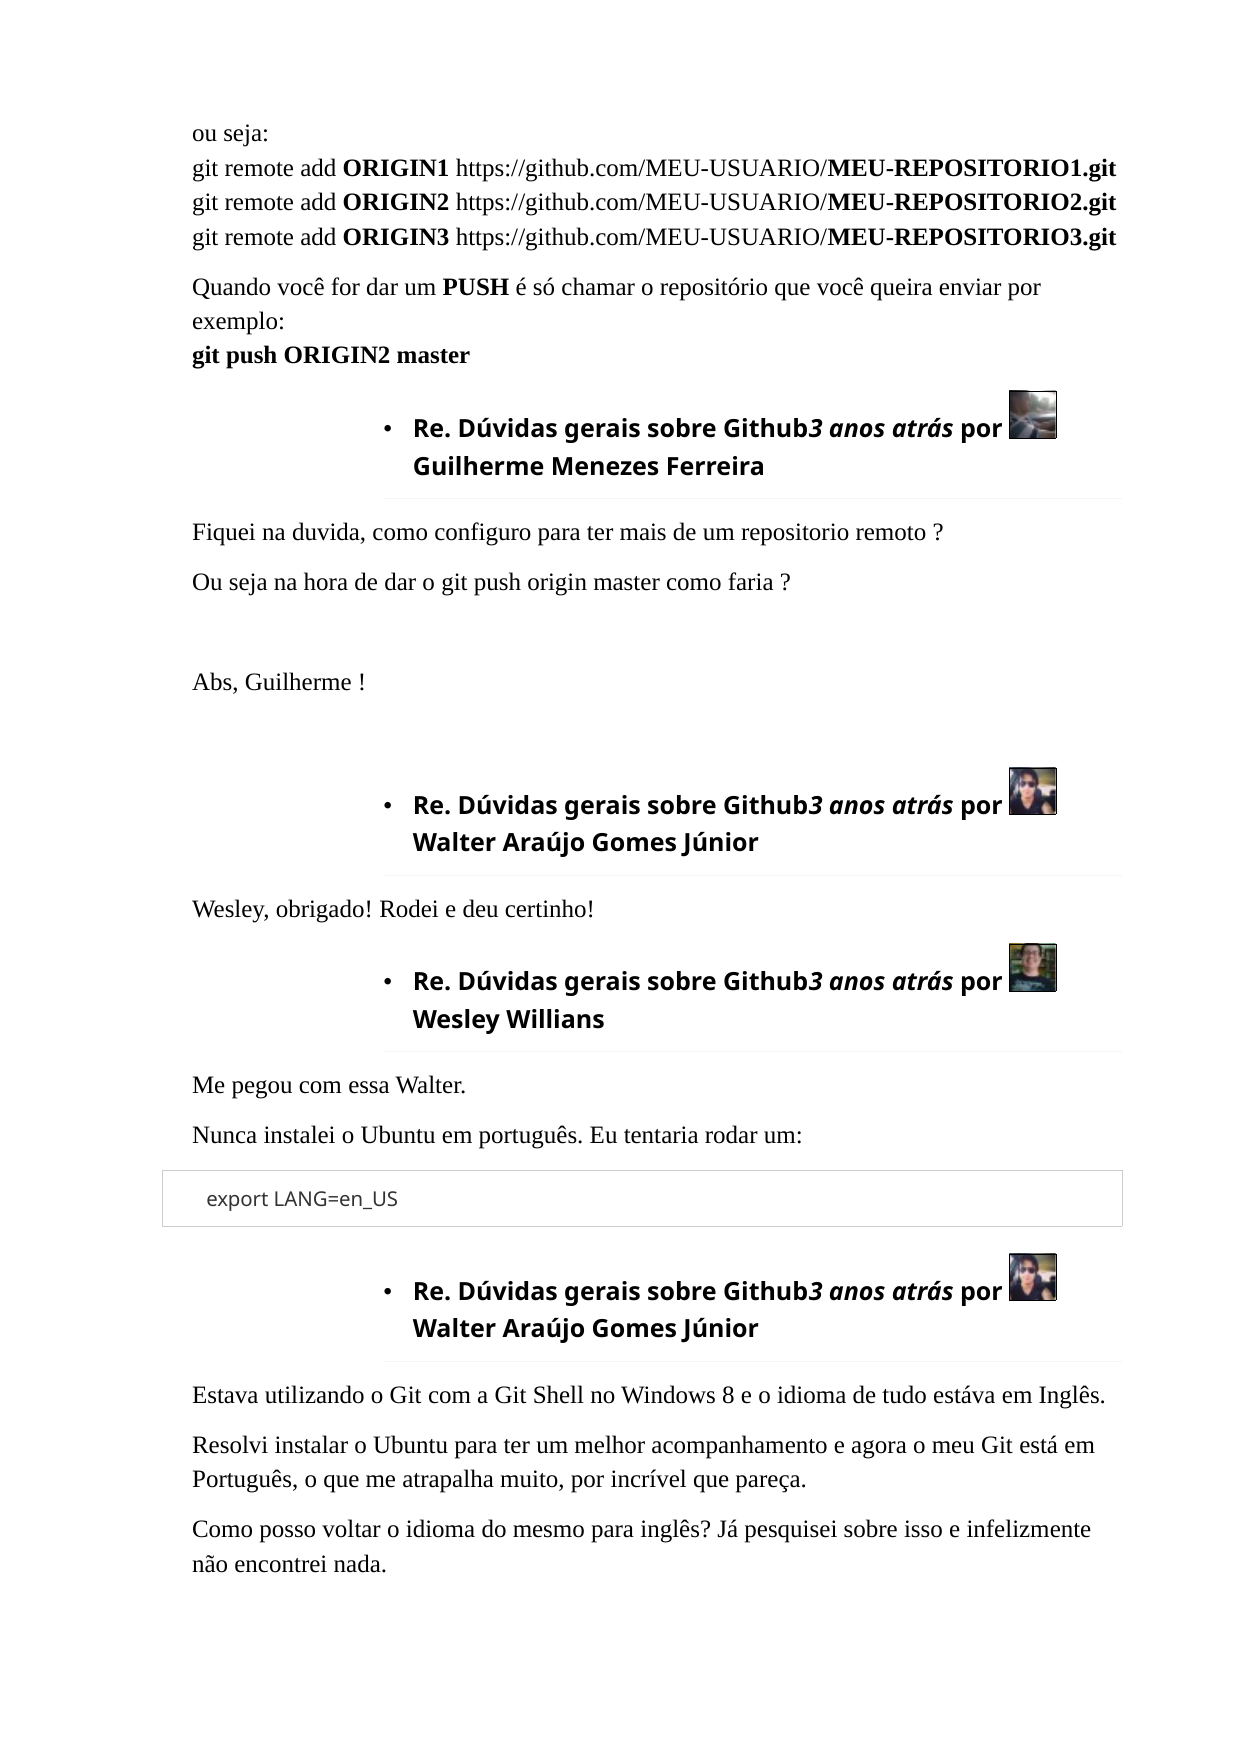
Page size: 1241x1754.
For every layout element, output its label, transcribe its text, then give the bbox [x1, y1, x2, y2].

picture [1010, 945, 1056, 991]
subtitle Re. Dúvidas gerais sobre Github3 anos atrás por Wesley Willians [383, 944, 1122, 1051]
list Resolvi instalar o Ubuntu para ter um melhor acompanhamento e agora o meu Git está em Português, o que me atrapalha muito, por incrível que pareça. [162, 1430, 1122, 1493]
picture [1010, 392, 1056, 438]
picture [1010, 1255, 1056, 1300]
list Estava utilizando o Git com a Git Shell no Windows 8 e o idioma de tudo estáva em Inglês. [162, 1380, 1122, 1408]
subtitle Re. Dúvidas gerais sobre Github3 anos atrás por Walter Araújo Gomes Júnior [383, 767, 1122, 875]
list Fiquei na duvida, como configuro para ter mais de um repositorio remoto ? [162, 517, 1122, 546]
list Me pegou com essa Walter. [162, 1070, 1122, 1099]
picture [1010, 769, 1056, 814]
subtitle Re. Dúvidas gerais sobre Github3 anos atrás por Guilherme Menezes Ferreira [383, 391, 1122, 498]
subtitle Re. Dúvidas gerais sobre Github3 anos atrás por Walter Araújo Gomes Júnior [383, 1253, 1122, 1361]
list Como posso voltar o idioma do mesmo para inglês? Já pesquisei sobre isso e infelizmente não encontrei nada. [162, 1514, 1122, 1578]
list Abs, Guilherme ! [162, 667, 1122, 696]
list Nunca instalei o Ubuntu em português. Eu tentaria rodar um: [162, 1120, 1122, 1149]
list ou seja: git remote add ORIGIN1 https://github.com/MEU-USUARIO/MEU-REPOSITORIO1.git git remote add ORIGIN2 https://github.com/MEU-USUARIO/MEU-REPOSITORIO2.git git remote add ORIGIN3 https://github.com/MEU-USUARIO/MEU-REPOSITORIO3.git [162, 118, 1122, 250]
list Wesley, obrigado! Rodei e deu certinho! [162, 894, 1122, 922]
list Ou seja na hora de dar o git push origin master como faria ? [162, 567, 1122, 596]
list export LANG=en_US [163, 1171, 1122, 1226]
list Quando você for dar um PUSH é só chamar o repositório que você queira enviar por exemplo: git push ORIGIN2 master [162, 272, 1122, 369]
